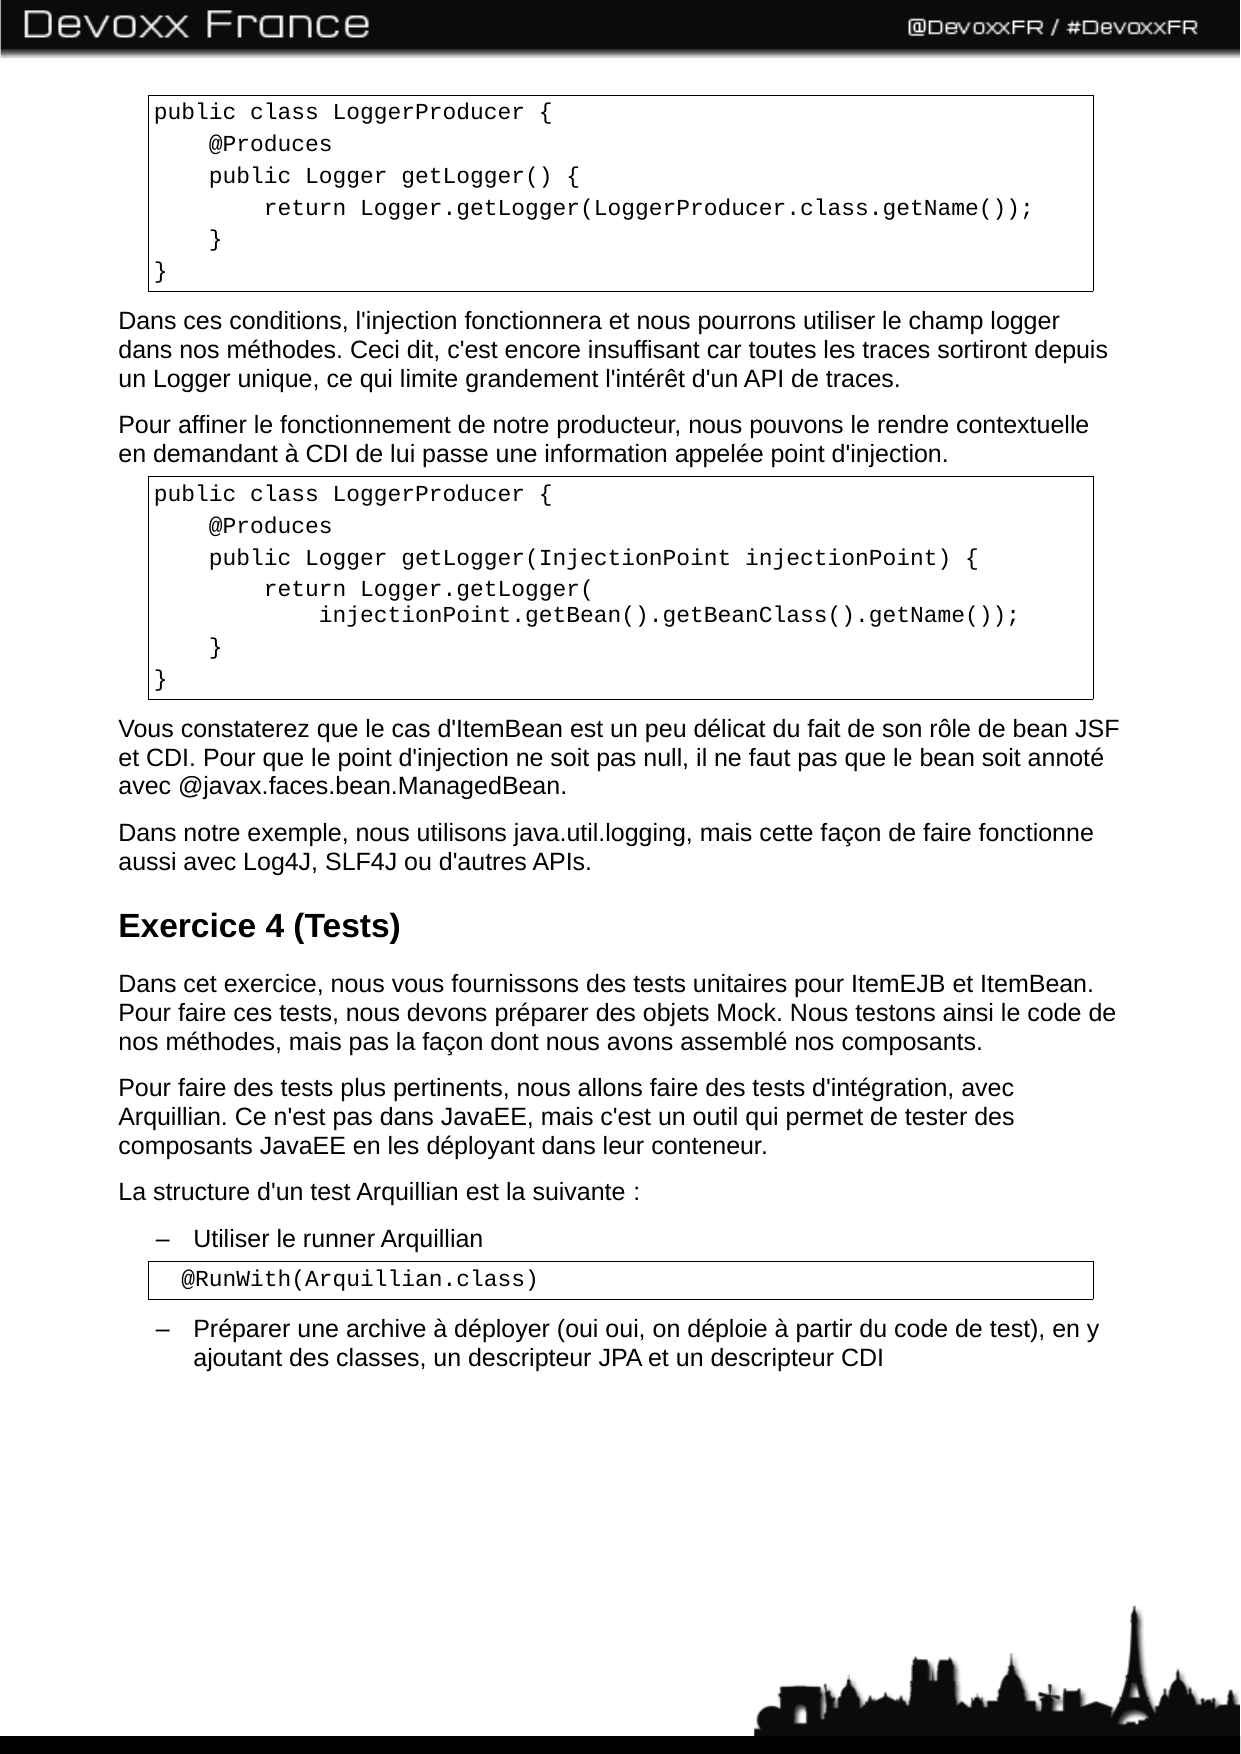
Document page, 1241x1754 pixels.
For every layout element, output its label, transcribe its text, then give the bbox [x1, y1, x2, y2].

text } [149, 253, 1093, 291]
text return Logger.getLogger(LoggerProducer.class.getName()); [149, 190, 1093, 222]
text Dans notre exemple, nous utilisons java.util.logging, mais cette façon de faire fonctionne aussi avec Log4J, SLF4J ou d'autres APIs. [118, 818, 1122, 875]
list Utiliser le runner Arquillian [156, 1223, 1122, 1252]
text return Logger.getLogger( injectionPoint.getBean().getBeanClass().getName()); [149, 572, 1093, 629]
list Préparer une archive à déployer (oui oui, on déploie à partir du code de test), en y ajoutant des classes, un descripteur JPA et un descripteur CDI [156, 1314, 1122, 1372]
text public Logger getLogger() { [149, 158, 1093, 190]
text Pour affiner le fonctionnement de notre producteur, nous pouvons le rendre contextuelle en demandant à CDI de lui passe une information appelée point d'injection. [118, 410, 1122, 467]
text Vous constaterez que le cas d'ItemBean est un peu délicat du fait de son rôle de bean JSF et CDI. Pour que le point d'injection ne soit pas null, il ne faut pas que le bean soit annoté avec @javax.​faces.​bean.ManagedBean. [118, 714, 1122, 800]
text Dans cet exercice, nous vous fournissons des tests unitaires pour ItemEJB et ItemBean. Pour faire ces tests, nous devons préparer des objets Mock. Nous testons ainsi le code de nos méthodes, mais pas la façon dont nous avons assemblé nos composants. [118, 969, 1122, 1055]
text Dans ces conditions, l'injection fonctionnera et nous pourrons utiliser le champ logger dans nos méthodes. Ceci dit, c'est encore insuffisant car toutes les traces sortiront depuis un Logger unique, ce qui limite grandement l'intérêt d'un API de traces. [118, 306, 1122, 392]
text } [149, 629, 1093, 661]
text Pour faire des tests plus pertinents, nous allons faire des tests d'intégration, avec Arquillian. Ce n'est pas dans JavaEE, mais c'est un outil qui permet de tester des composants JavaEE en les déployant dans leur conteneur. [118, 1073, 1122, 1159]
text La structure d'un test Arquillian est la suivante : [118, 1177, 1122, 1206]
subtitle Exercice 4 (Tests) [118, 906, 1122, 945]
text @Produces [149, 126, 1093, 158]
text public Logger getLogger(InjectionPoint injectionPoint) { [149, 540, 1093, 572]
text @Produces [149, 508, 1093, 540]
picture [0, 0, 1240, 58]
text public class LoggerProducer { [149, 477, 1093, 508]
picture [753, 1598, 1240, 1736]
text } [149, 222, 1093, 253]
text @RunWith(Arquillian.class) [149, 1262, 1093, 1299]
text } [149, 661, 1093, 699]
text public class LoggerProducer { [149, 96, 1093, 126]
